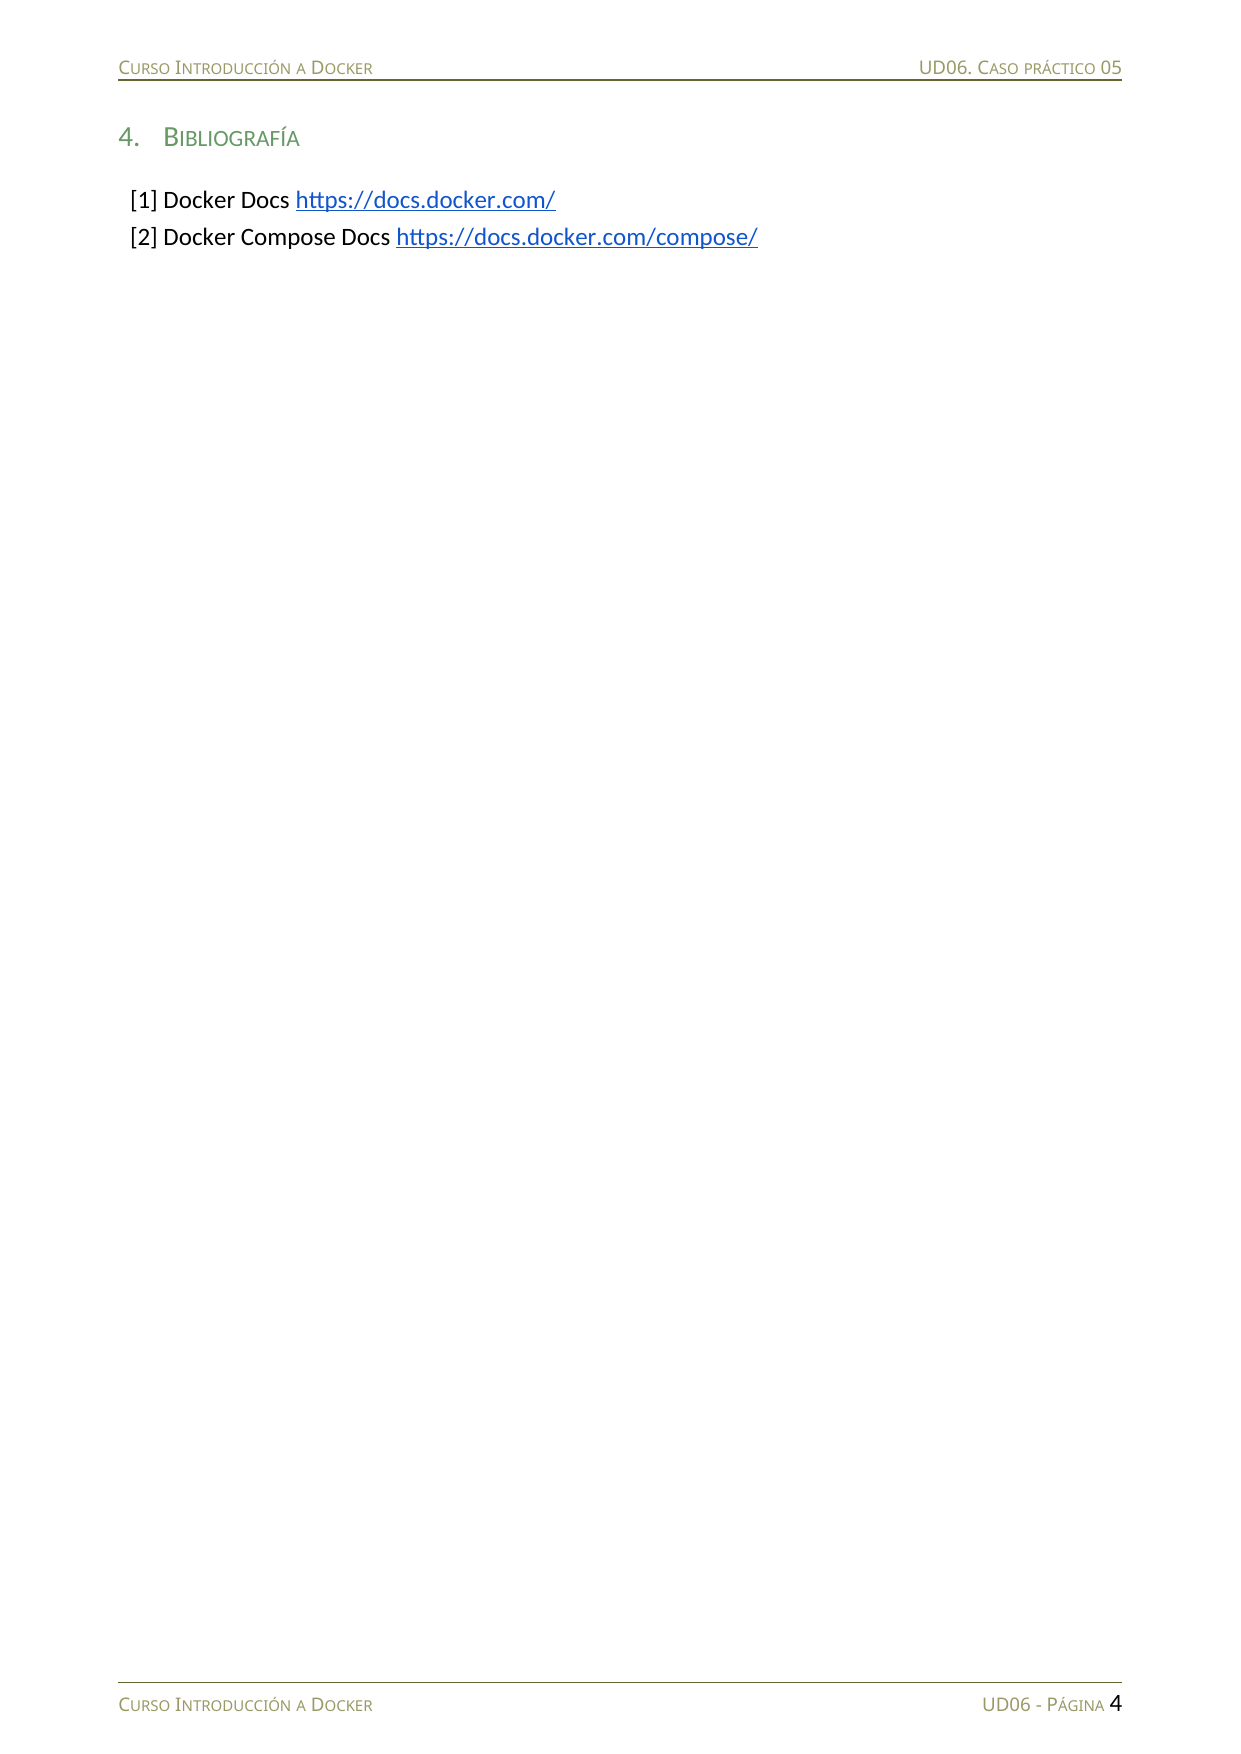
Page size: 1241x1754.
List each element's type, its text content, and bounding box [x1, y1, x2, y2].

subtitle Bibliografía [118, 118, 1122, 154]
text [1] Docker Docs https://docs.docker.com/ [118, 184, 1122, 214]
text [2] Docker Compose Docs https://docs.docker.com/compose/ [118, 221, 1122, 251]
